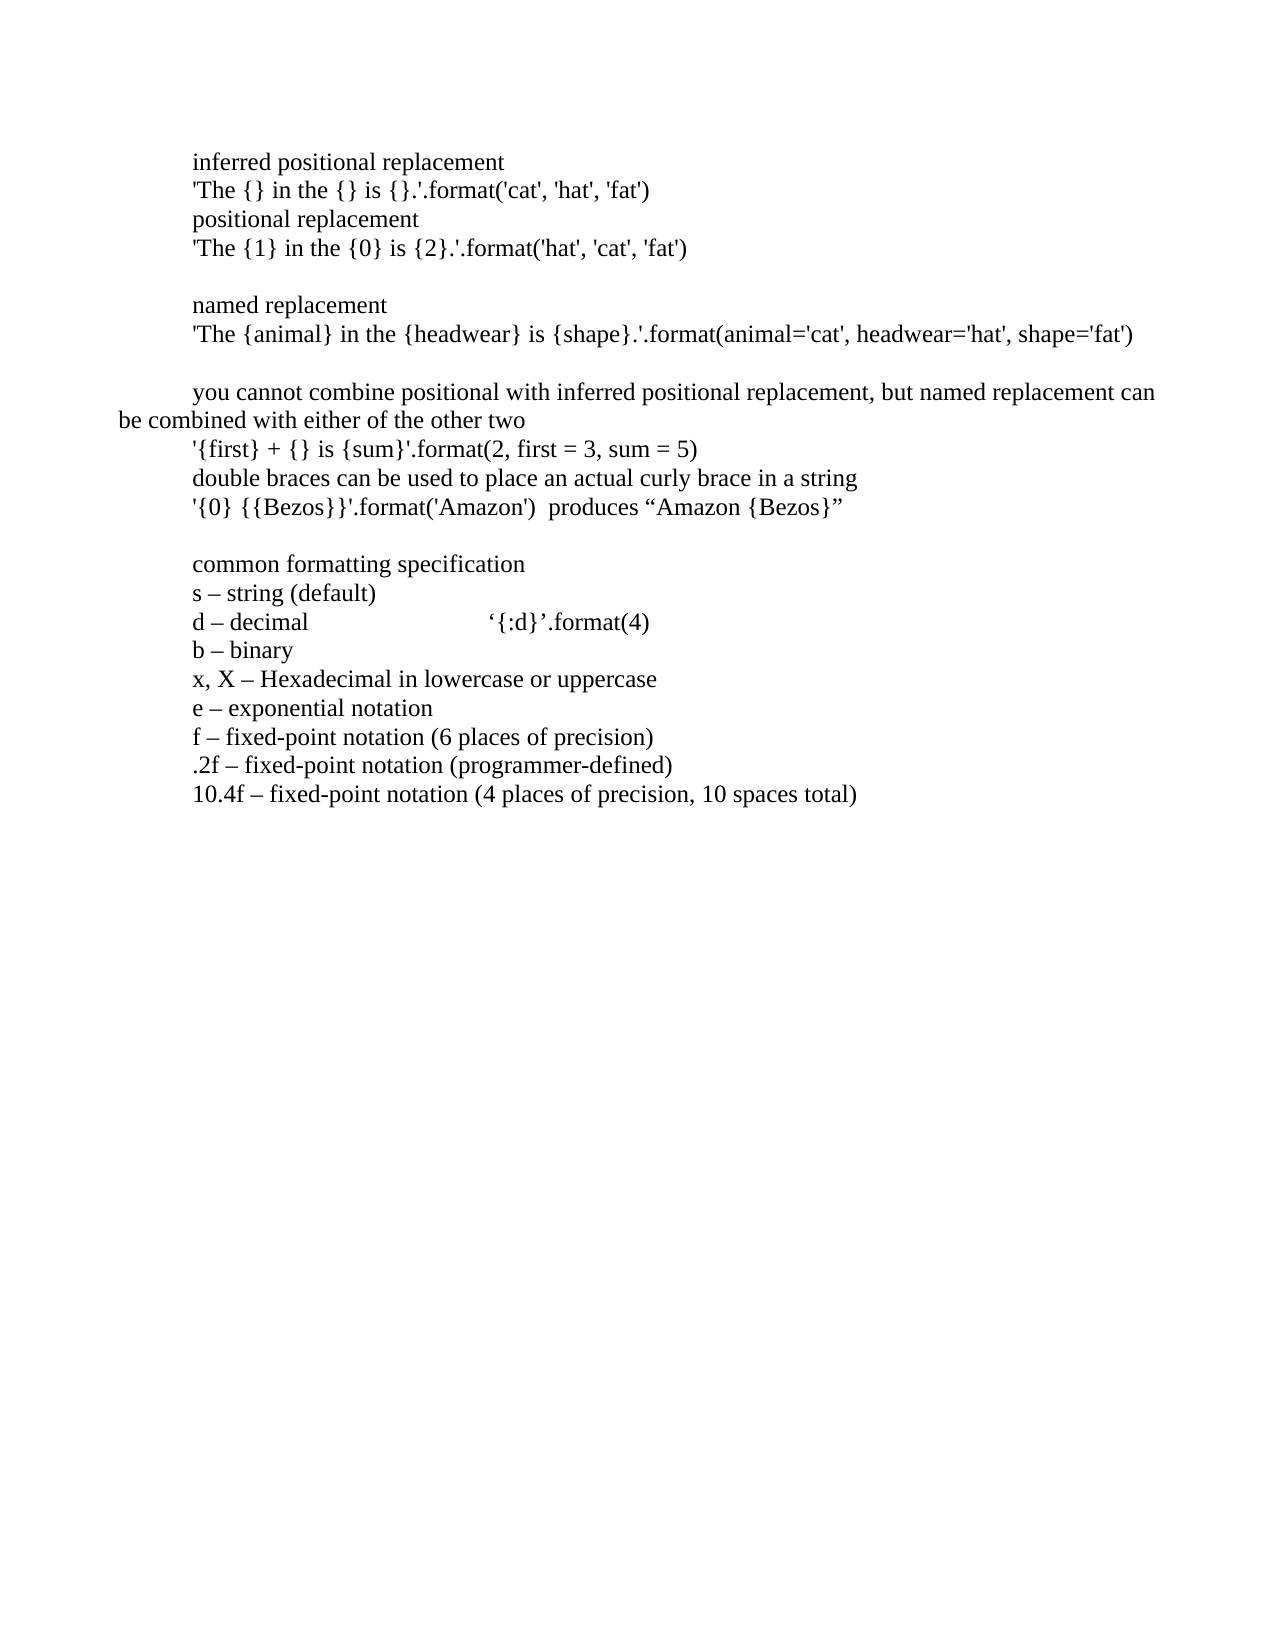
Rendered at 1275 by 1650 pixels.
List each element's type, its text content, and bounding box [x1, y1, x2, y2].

text 'The {1} in the {0} is {2}.'.format('hat', 'cat', 'fat') [118, 233, 1157, 262]
text double braces can be used to place an actual curly brace in a string [118, 463, 1157, 492]
text 'The {animal} in the {headwear} is {shape}.'.format(animal='cat', headwear='hat', shape='fat') [118, 319, 1157, 348]
text x, X – Hexadecimal in lowercase or uppercase [118, 664, 1157, 693]
text e – exponential notation [118, 693, 1157, 722]
text positional replacement [118, 204, 1157, 233]
text d – decimal ‘{:d}’.format(4) [118, 607, 1157, 636]
text .2f – fixed-point notation (programmer-defined) [118, 751, 1157, 779]
text b – binary [118, 636, 1157, 664]
text s – string (default) [118, 578, 1157, 607]
text you cannot combine positional with inferred positional replacement, but named replacement can be combined with either of the other two [118, 377, 1157, 434]
text f – fixed-point notation (6 places of precision) [118, 722, 1157, 751]
text '{first} + {} is {sum}'.format(2, first = 3, sum = 5) [118, 434, 1157, 463]
text common formatting specification [118, 549, 1157, 578]
text 10.4f – fixed-point notation (4 places of precision, 10 spaces total) [118, 779, 1157, 808]
text '{0} {{Bezos}}'.format('Amazon') produces “Amazon {Bezos}” [118, 492, 1157, 521]
text named replacement [118, 291, 1157, 319]
text inferred positional replacement [118, 147, 1157, 176]
text 'The {} in the {} is {}.'.format('cat', 'hat', 'fat') [118, 176, 1157, 204]
